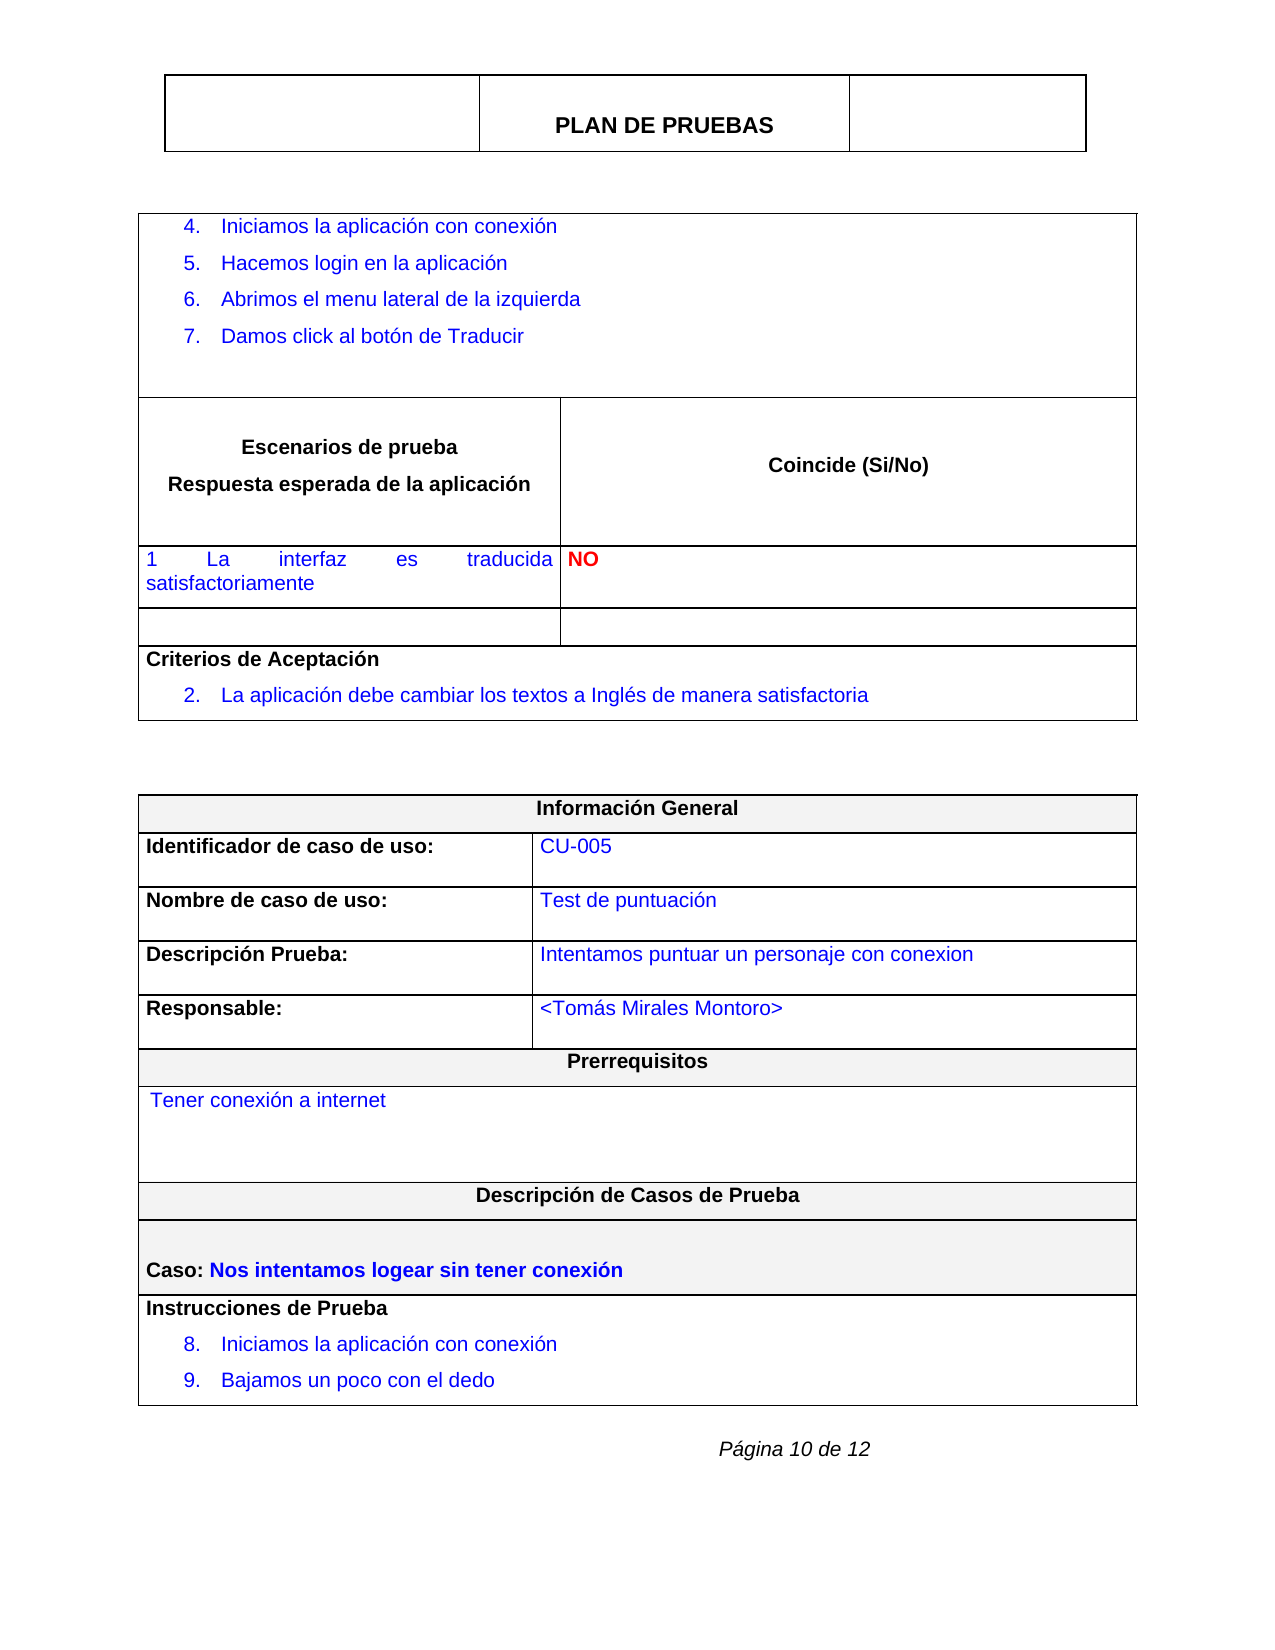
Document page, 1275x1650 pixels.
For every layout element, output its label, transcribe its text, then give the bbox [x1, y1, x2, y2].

table_cell <Tomás Mirales Montoro> [533, 996, 1136, 1048]
table_cell Caso: Nos intentamos logear sin tener conexión [139, 1221, 1136, 1294]
table_cell Descripción de Casos de Prueba [139, 1183, 1136, 1219]
table_cell Coincide (Si/No) [561, 398, 1136, 545]
table_cell Instrucciones de Prueba Iniciamos la aplicación con conexión Bajamos un poco con el dedo Subimos a 5 estrellas el personaje de “Cloud” [139, 1296, 1136, 1405]
table_cell Criterios de Aceptación La aplicación debe cambiar los textos a Inglés de manera satisfactoria [139, 647, 1136, 719]
table_cell 1 La interfaz es traducida satisfactoriamente [139, 547, 560, 607]
table_cell Responsable: [139, 996, 532, 1048]
table_cell NO [561, 547, 1136, 607]
table_cell [561, 609, 1136, 645]
table_cell CU-005 [533, 834, 1136, 886]
table_cell Instrucciones de Prueba Iniciamos la aplicación con conexión Hacemos login en la aplicación Abrimos el menu lateral de la izquierda Damos click al botón de Traducir [139, 214, 1136, 397]
table_header Información General [139, 796, 1136, 832]
table_cell Test de puntuación [533, 888, 1136, 940]
table_cell Intentamos puntuar un personaje con conexion [533, 942, 1136, 994]
table_cell Identificador de caso de uso: [139, 834, 532, 886]
table_cell Descripción Prueba: [139, 942, 532, 994]
table_cell Prerrequisitos [139, 1050, 1136, 1086]
table_cell Tener conexión a internet [139, 1087, 1136, 1181]
table_cell [139, 609, 560, 645]
table_cell Escenarios de prueba Respuesta esperada de la aplicación [139, 398, 560, 545]
table_cell Nombre de caso de uso: [139, 888, 532, 940]
